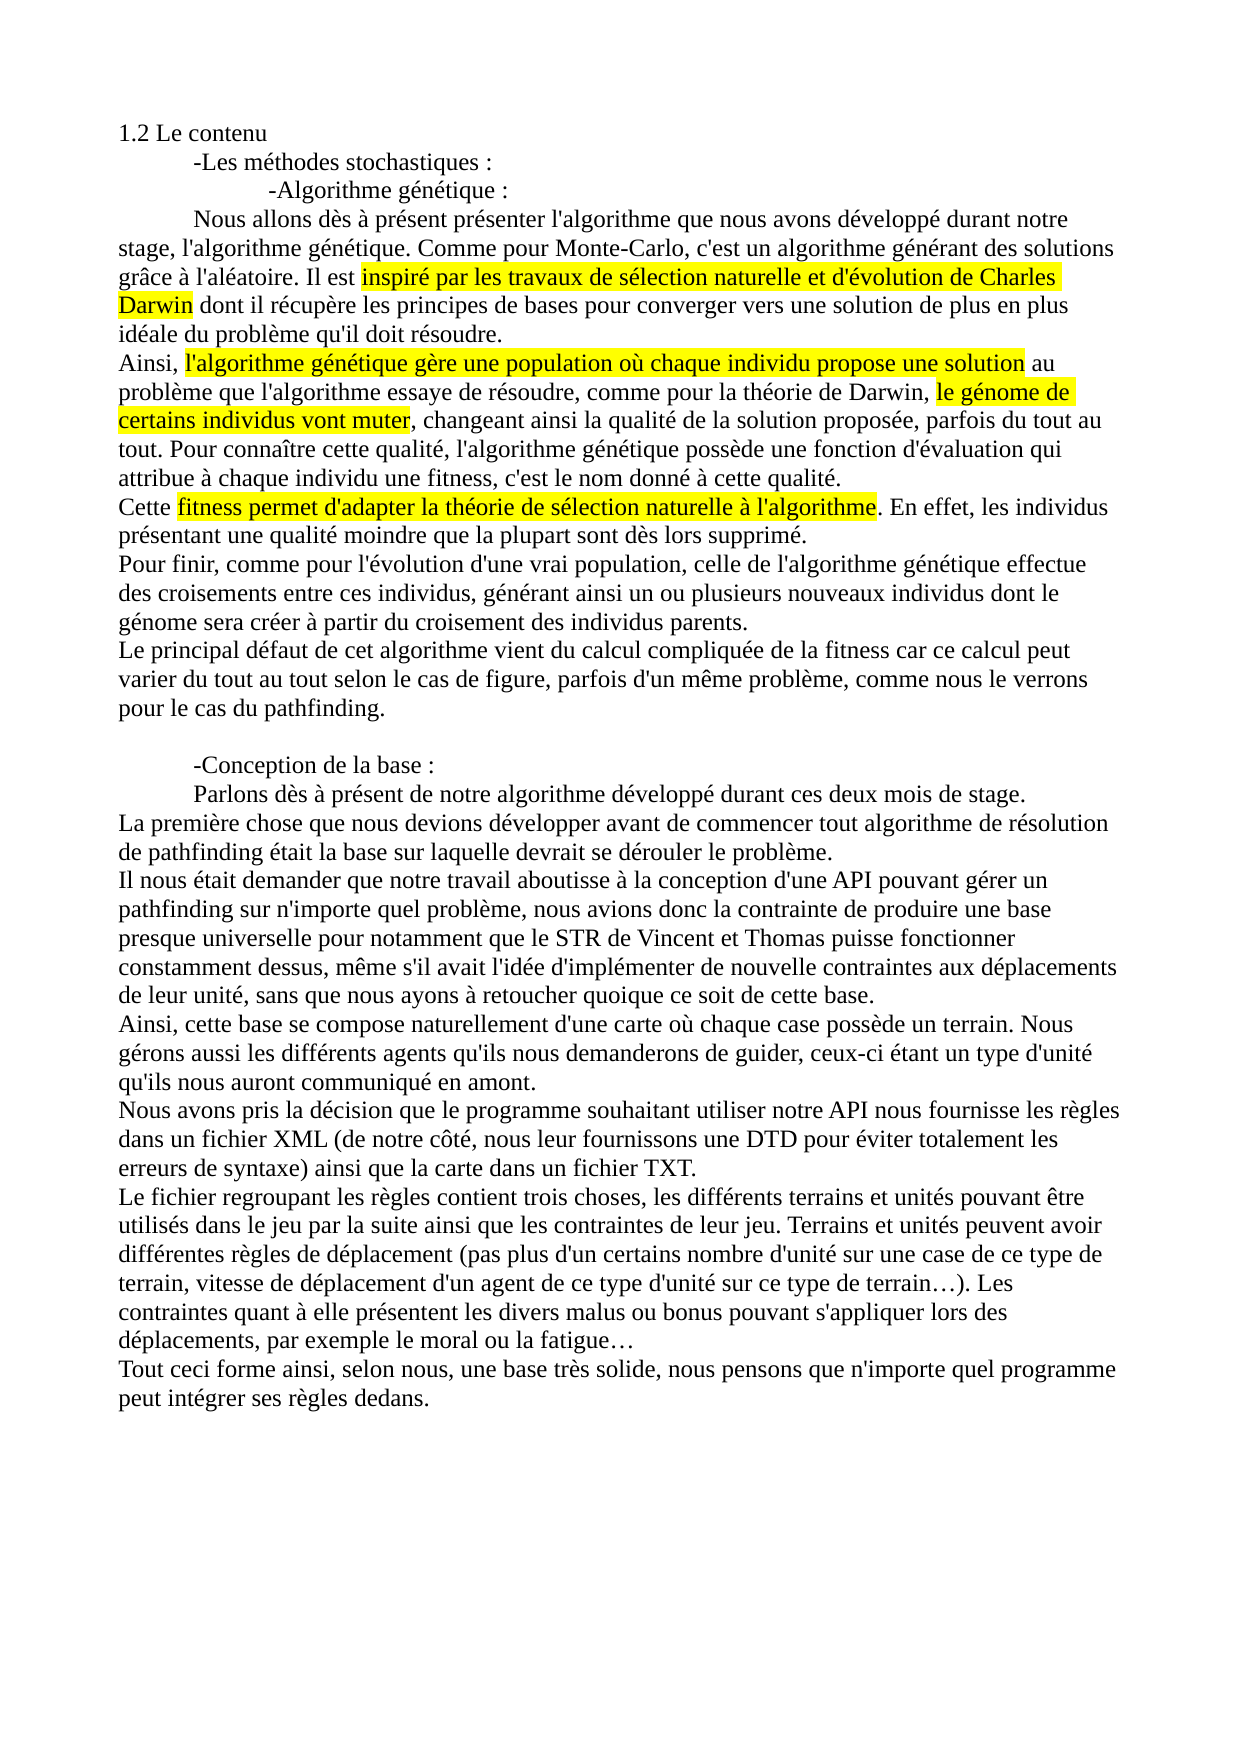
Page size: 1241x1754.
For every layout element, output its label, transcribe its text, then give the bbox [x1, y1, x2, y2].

text Ainsi, cette base se compose naturellement d'une carte où chaque case possède un terrain. Nous gérons aussi les différents agents qu'ils nous demanderons de guider, ceux-ci étant un type d'unité qu'ils nous auront communiqué en amont. [118, 1009, 1122, 1096]
text -Algorithme génétique : [118, 176, 1122, 204]
text 1.2 Le contenu [118, 118, 1122, 147]
text Pour finir, comme pour l'évolution d'une vrai population, celle de l'algorithme génétique effectue des croisements entre ces individus, générant ainsi un ou plusieurs nouveaux individus dont le génome sera créer à partir du croisement des individus parents. [118, 549, 1122, 636]
text Ainsi, l'algorithme génétique gère une population où chaque individu propose une solution au problème que l'algorithme essaye de résoudre, comme pour la théorie de Darwin, le génome de certains individus vont muter, changeant ainsi la qualité de la solution proposée, parfois du tout au tout. Pour connaître cette qualité, l'algorithme génétique possède une fonction d'évaluation qui attribue à chaque individu une fitness, c'est le nom donné à cette qualité. [118, 348, 1122, 492]
text La première chose que nous devions développer avant de commencer tout algorithme de résolution de pathfinding était la base sur laquelle devrait se dérouler le problème. [118, 808, 1122, 866]
text -Les méthodes stochastiques : [118, 147, 1122, 176]
text Le principal défaut de cet algorithme vient du calcul compliquée de la fitness car ce calcul peut varier du tout au tout selon le cas de figure, parfois d'un même problème, comme nous le verrons pour le cas du pathfinding. [118, 636, 1122, 722]
text Tout ceci forme ainsi, selon nous, une base très solide, nous pensons que n'importe quel programme peut intégrer ses règles dedans. [118, 1354, 1122, 1412]
text Nous avons pris la décision que le programme souhaitant utiliser notre API nous fournisse les règles dans un fichier XML (de notre côté, nous leur fournissons une DTD pour éviter totalement les erreurs de syntaxe) ainsi que la carte dans un fichier TXT. [118, 1096, 1122, 1182]
text Parlons dès à présent de notre algorithme développé durant ces deux mois de stage. [118, 779, 1122, 808]
text -Conception de la base : [118, 751, 1122, 779]
text Il nous était demander que notre travail aboutisse à la conception d'une API pouvant gérer un pathfinding sur n'importe quel problème, nous avions donc la contrainte de produire une base presque universelle pour notamment que le STR de Vincent et Thomas puisse fonctionner constamment dessus, même s'il avait l'idée d'implémenter de nouvelle contraintes aux déplacements de leur unité, sans que nous ayons à retoucher quoique ce soit de cette base. [118, 866, 1122, 1009]
text Nous allons dès à présent présenter l'algorithme que nous avons développé durant notre stage, l'algorithme génétique. Comme pour Monte-Carlo, c'est un algorithme générant des solutions grâce à l'aléatoire. Il est inspiré par les travaux de sélection naturelle et d'évolution de Charles Darwin dont il récupère les principes de bases pour converger vers une solution de plus en plus idéale du problème qu'il doit résoudre. [118, 204, 1122, 348]
text Cette fitness permet d'adapter la théorie de sélection naturelle à l'algorithme. En effet, les individus présentant une qualité moindre que la plupart sont dès lors supprimé. [118, 492, 1122, 549]
text Le fichier regroupant les règles contient trois choses, les différents terrains et unités pouvant être utilisés dans le jeu par la suite ainsi que les contraintes de leur jeu. Terrains et unités peuvent avoir différentes règles de déplacement (pas plus d'un certains nombre d'unité sur une case de ce type de terrain, vitesse de déplacement d'un agent de ce type d'unité sur ce type de terrain…). Les contraintes quant à elle présentent les divers malus ou bonus pouvant s'appliquer lors des déplacements, par exemple le moral ou la fatigue… [118, 1182, 1122, 1354]
